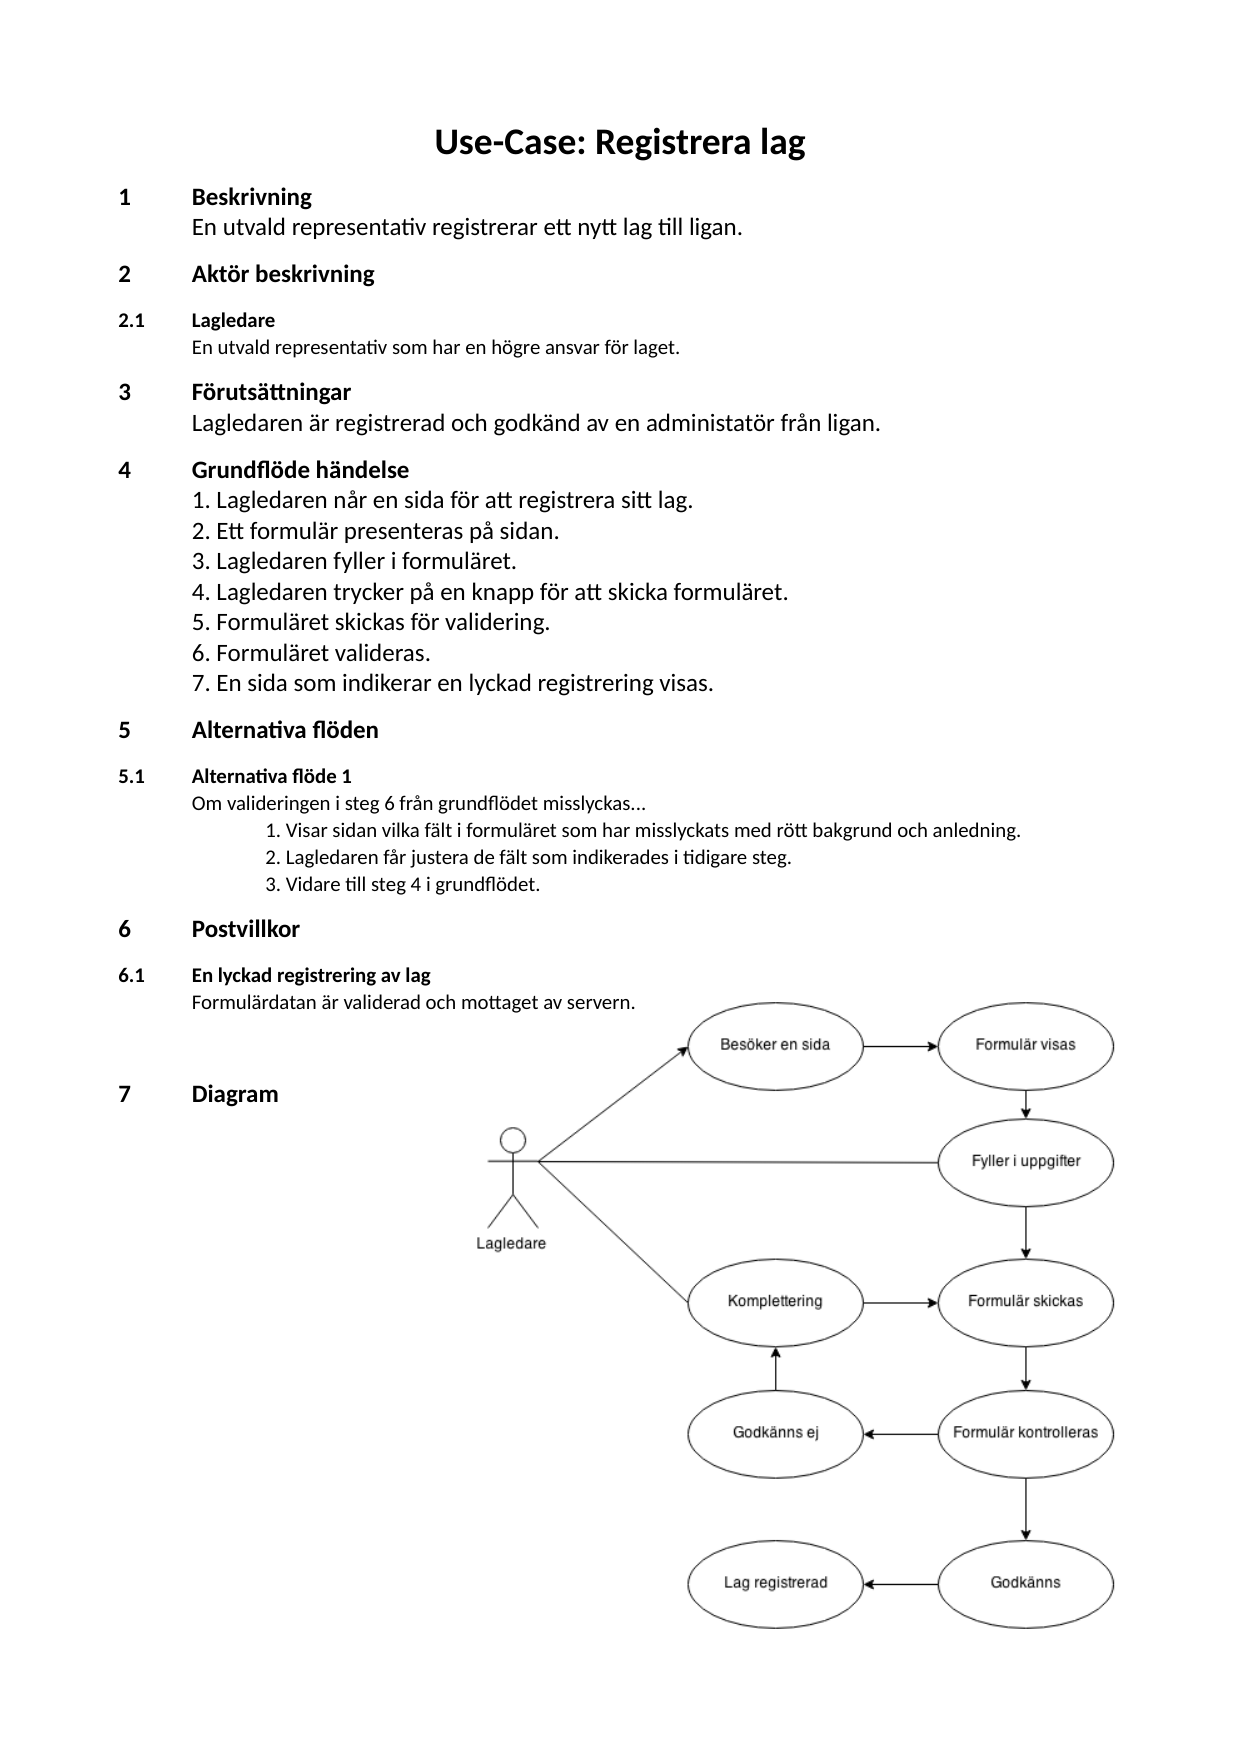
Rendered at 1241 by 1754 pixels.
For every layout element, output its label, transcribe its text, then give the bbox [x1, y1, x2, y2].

text 7 Diagram [118, 1078, 475, 1109]
text 1 Beskrivning En utvald representativ registrerar ett nytt lag till ligan. [118, 181, 1122, 242]
text 2 Aktör beskrivning [118, 258, 1122, 289]
text 2.1 Lagledare En utvald representativ som har en högre ansvar för laget. [118, 306, 1122, 359]
text 5.1 Alternativa flöde 1 Om valideringen i steg 6 från grundflödet misslyckas... 1. Visar sidan vilka fält i formuläret som har misslyckats med rött bakgrund och anledning. 2. Lagledaren får justera de fält som indikerades i tidigare steg. 3. Vidare till steg 4 i grundflödet. [118, 762, 1122, 897]
text 5 Alternativa flöden [118, 715, 1122, 745]
text 6.1 En lyckad registrering av lag Formulärdatan är validerad och mottaget av servern. [118, 961, 1122, 1014]
text 4 Grundflöde händelse 1. Lagledaren når en sida för att registrera sitt lag. 2. Ett formulär presenteras på sidan. 3. Lagledaren fyller i formuläret. 4. Lagledaren trycker på en knapp för att skicka formuläret. 5. Formuläret skickas för validering. 6. Formuläret valideras. 7. En sida som indikerar en lyckad registrering visas. [118, 454, 1122, 698]
text Use-Case: Registrera lag [118, 118, 1122, 164]
text 3 Förutsättningar Lagledaren är registrerad och godkänd av en administatör från ligan. [118, 376, 1122, 437]
text 6 Postvillkor [118, 913, 1122, 944]
picture [475, 1001, 1118, 1634]
